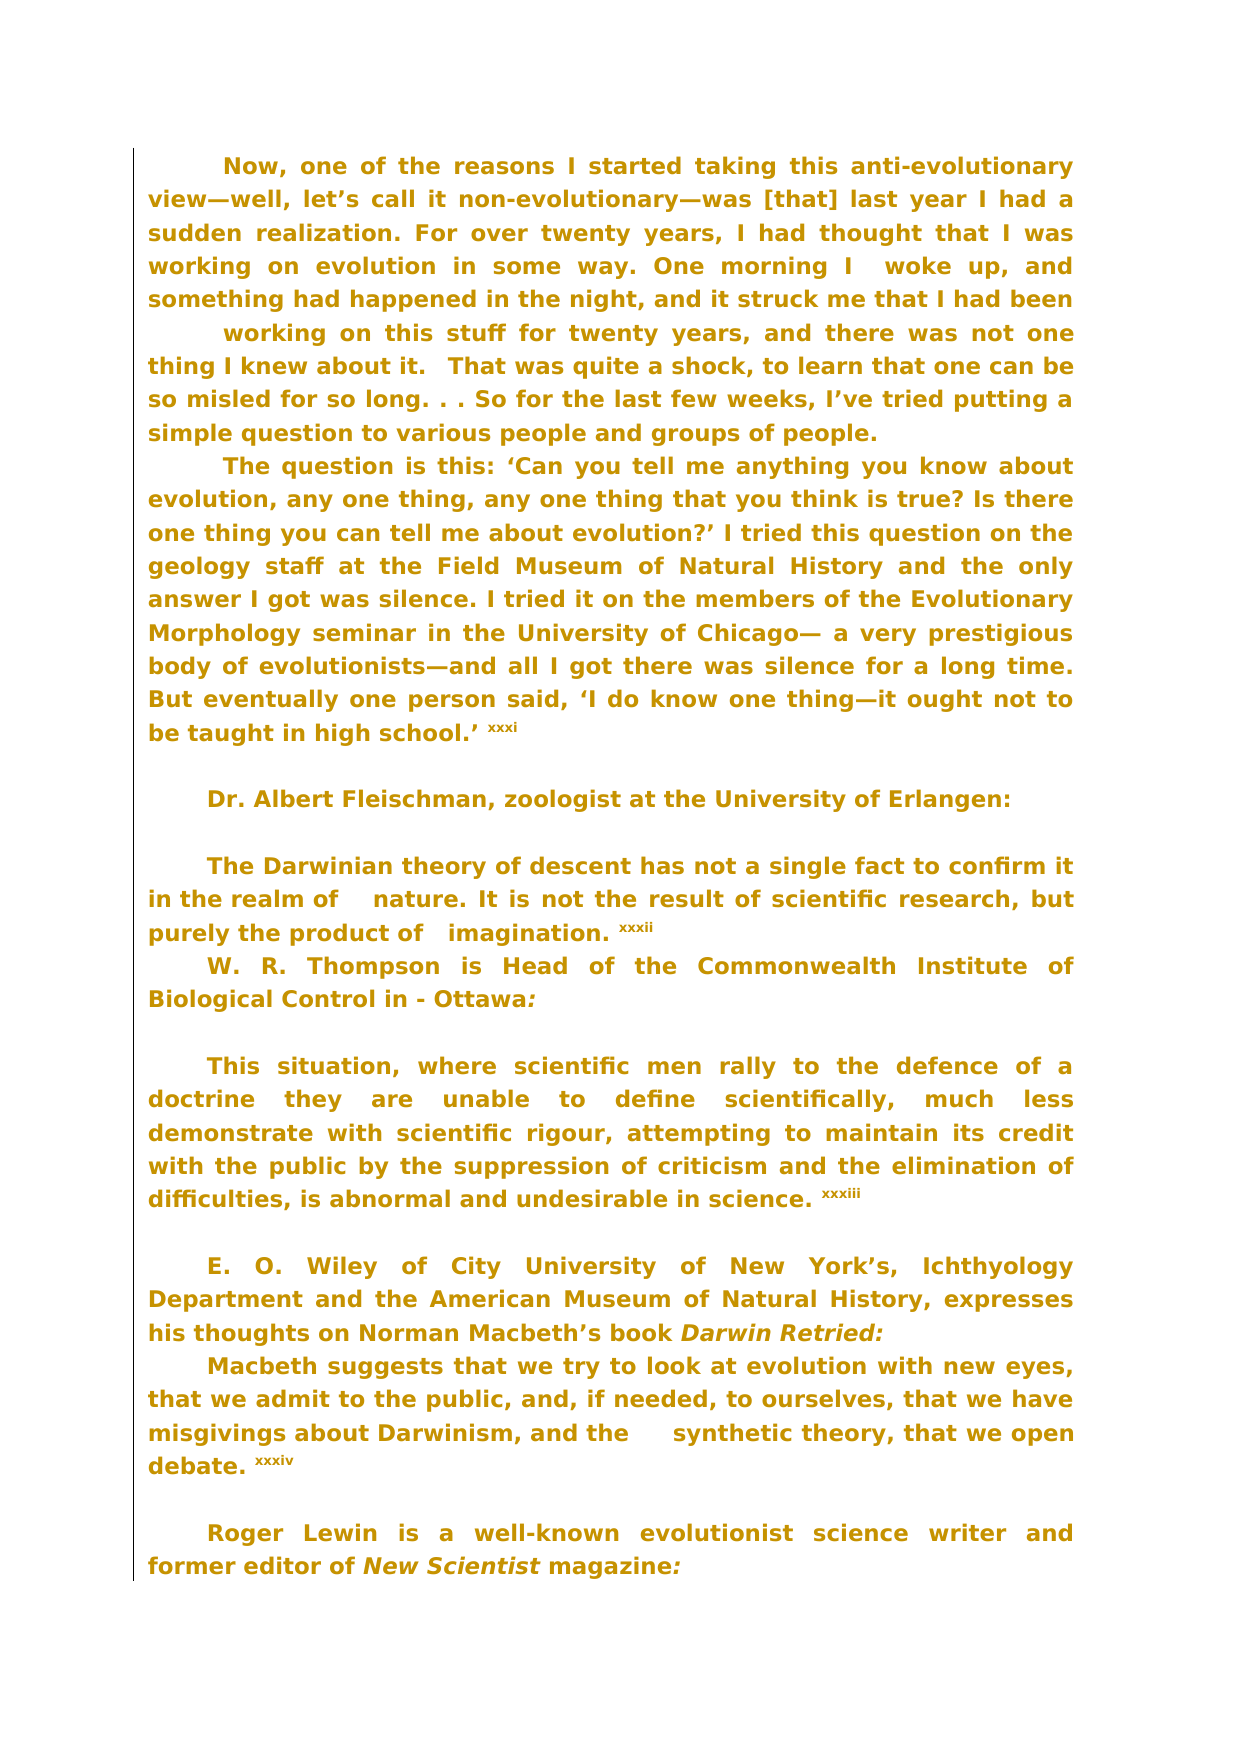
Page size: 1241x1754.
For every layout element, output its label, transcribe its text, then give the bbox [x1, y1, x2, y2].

text The question is this: ‘Can you tell me anything you know about evolution, any one thing, any one thing that you think is true? Is there one thing you can tell me about evolution?’ I tried this question on the geology staff at the Field Museum of Natural History and the only answer I got was silence. I tried it on the members of the Evolutionary Morphology seminar in the University of Chicago— a very prestigious body of evolutionists—and all I got there was silence for a long time. But eventually one person said, ‘I do know one thing—it ought not to be taught in high school.’ [148, 448, 1075, 748]
text Dr. Albert Fleischman, zoologist at the University of Erlangen: [148, 781, 1075, 814]
text E. O. Wiley of City University of New York’s, Ichthyology Department and the American Museum of Natural History, expresses his thoughts on Norman Macbeth’s book Darwin Retried: [148, 1248, 1075, 1348]
text Macbeth suggests that we try to look at evolution with new eyes, that we admit to the public, and, if needed, to ourselves, that we have misgivings about Darwinism, and the synthetic theory, that we open debate. [148, 1348, 1075, 1481]
text Roger Lewin is a well-known evolutionist science writer and former editor of New Scientist magazine: [148, 1514, 1075, 1581]
text Now, one of the reasons I started taking this anti-evolutionary view—well, let’s call it non-evolutionary—was [that] last year I had a sudden realization. For over twenty years, I had thought that I was working on evolution in some way. One morning I woke up, and something had happened in the night, and it struck me that I had been working on this stuff for twenty years, and there was not one thing I knew about it. That was quite a shock, to learn that one can be so misled for so long. . . So for the last few weeks, I’ve tried putting a simple question to various people and groups of people. [148, 148, 1075, 448]
text W. R. Thompson is Head of the Commonwealth Institute of Biological Control in - Ottawa: [148, 948, 1075, 1014]
text The Darwinian theory of descent has not a single fact to confirm it in the realm of nature. It is not the result of scientific research, but purely the product of imagination. [148, 848, 1075, 948]
text This situation, where scientific men rally to the defence of a doctrine they are unable to define scientifically, much less demonstrate with scientific rigour, attempting to maintain its credit with the public by the suppression of criticism and the elimination of difficulties, is abnormal and undesirable in science. [148, 1048, 1075, 1214]
